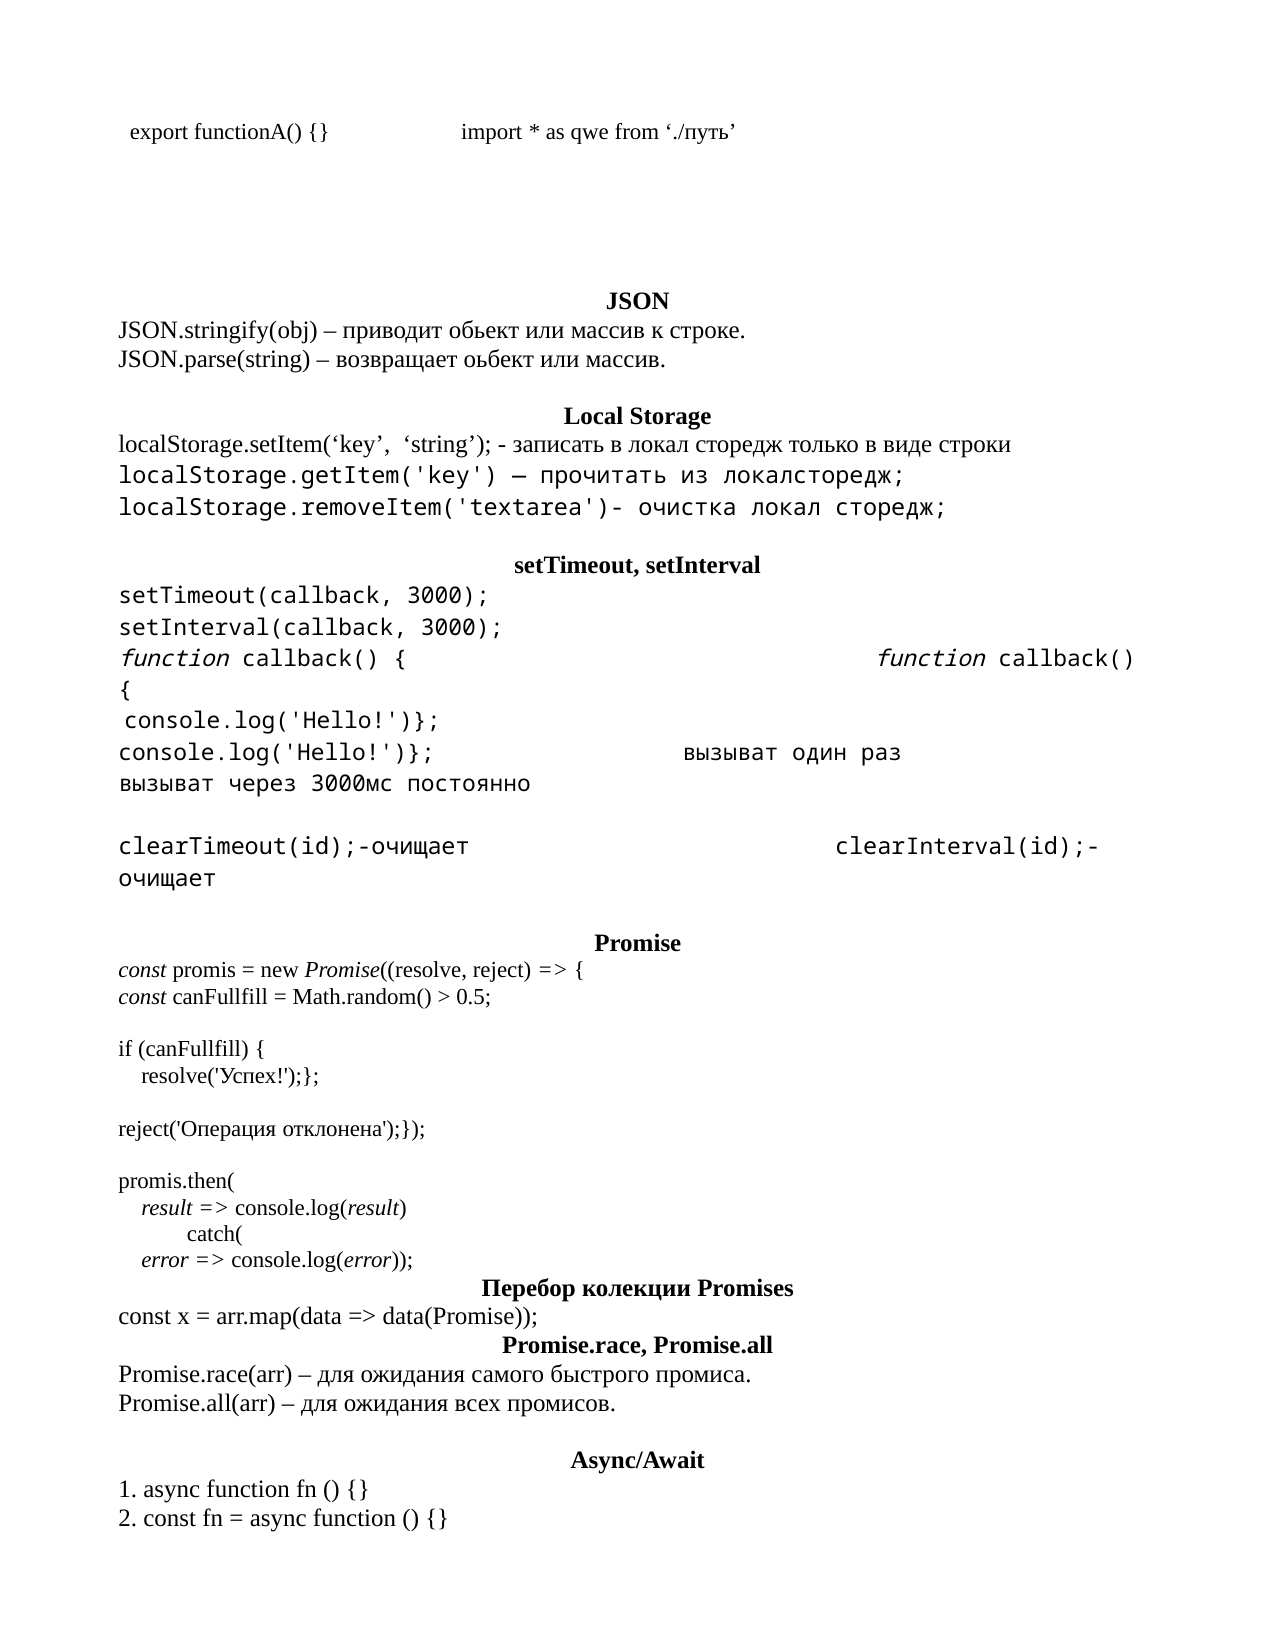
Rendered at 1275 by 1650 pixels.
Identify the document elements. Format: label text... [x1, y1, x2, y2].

text function callback() { function callback() { [118, 642, 1157, 704]
text setTimeout(callback, 3000); setInterval(callback, 3000); [118, 579, 1157, 642]
text const promis = new Promise((resolve, reject) => { [118, 956, 1157, 983]
text export functionA() {} import * as qwe from ‘./путь’ [118, 118, 1157, 144]
text localStorage.setItem(‘key’, ‘string’); - записать в локал сторедж только в виде строки [118, 429, 1157, 458]
text catch( [118, 1220, 1157, 1246]
text result => console.log(result) [118, 1194, 1157, 1220]
text Async/Await [118, 1445, 1157, 1474]
text localStorage.getItem('key') — прочитать из локалсторедж; [118, 458, 1157, 490]
text clearTimeout(id);-очищает clearInterval(id);-очищает [118, 829, 1157, 893]
text const x = arr.map(data => data(Promise)); [118, 1301, 1157, 1330]
text const canFullfill = Math.random() > 0.5; [118, 983, 1157, 1009]
text Promise.all(arr) – для ожидания всех промисов. [118, 1388, 1157, 1416]
text JSON [118, 286, 1157, 315]
text Перебор колекции Promises [118, 1273, 1157, 1301]
text Promise.race, Promise.all [118, 1330, 1157, 1359]
text 2. const fn = async function () {} [118, 1503, 1157, 1531]
text console.log('Hello!')}; console.log('Hello!')}; вызыват один раз вызыват через 3000мс постоянно [118, 704, 1157, 798]
text resolve('Успех!');}; [118, 1062, 1157, 1088]
text 1. async function fn () {} [118, 1474, 1157, 1503]
text Local Storage [118, 401, 1157, 429]
text reject('Операция отклонена');}); [118, 1114, 1157, 1141]
text Promise.race(arr) – для ожидания самого быстрого промиса. [118, 1359, 1157, 1388]
text Promise [118, 925, 1157, 956]
text promis.then( [118, 1167, 1157, 1194]
text setTimeout, setInterval [118, 551, 1157, 579]
text JSON.parse(string) – возвращает оьбект или массив. [118, 344, 1157, 372]
text JSON.stringify(obj) – приводит обьект или массив к строке. [118, 315, 1157, 344]
text localStorage.removeItem('textarea')- очистка локал сторедж; [118, 490, 1157, 522]
text if (canFullfill) { [118, 1036, 1157, 1062]
text error => console.log(error)); [118, 1246, 1157, 1273]
